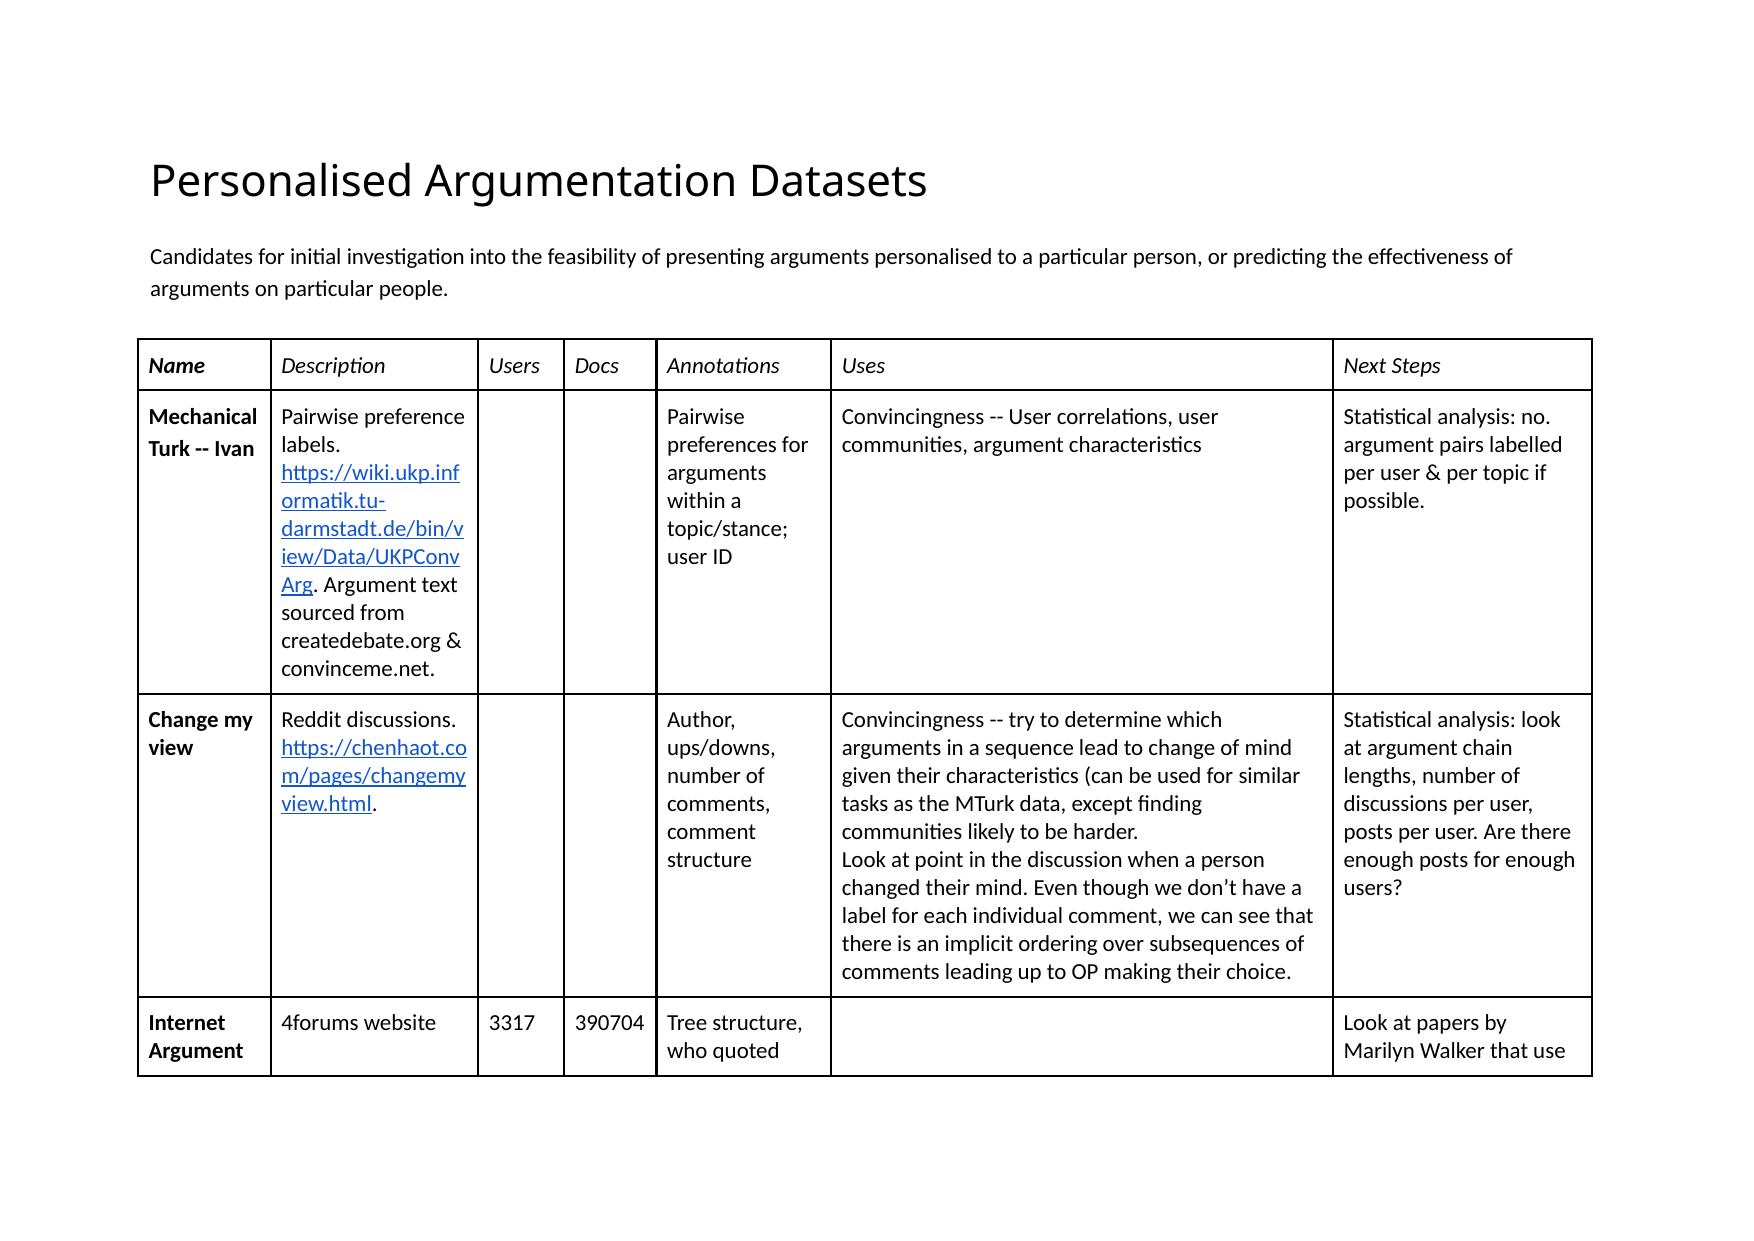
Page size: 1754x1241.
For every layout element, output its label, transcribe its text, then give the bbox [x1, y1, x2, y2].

table_cell [565, 391, 655, 692]
table_cell Pairwise preferences for arguments within a topic/stance; user ID [658, 391, 830, 692]
table_header Next Steps [1334, 340, 1591, 389]
table_header Annotations [658, 340, 830, 389]
table_cell Mechanical Turk -- Ivan [139, 391, 270, 692]
table_cell Pairwise preference labels. https://wiki.ukp.informatik.tu-darmstadt.de/bin/view/Data/UKPConvArg. Argument text sourced from createdebate.org & convinceme.net. [272, 391, 477, 692]
table_cell [832, 998, 1332, 1074]
table_cell Convincingness -- User correlations, user communities, argument characteristics [832, 391, 1332, 692]
table_cell Reddit discussions. https://chenhaot.com/pages/changemyview.html. [272, 695, 477, 996]
table_cell Look at papers by Marilyn Walker that use [1334, 998, 1591, 1074]
table_cell 3317 [479, 998, 563, 1074]
title Personalised Argumentation Datasets [150, 150, 1604, 209]
table_header Uses [832, 340, 1332, 389]
table_header Users [479, 340, 563, 389]
table_cell Internet Argument [139, 998, 270, 1074]
table_cell Statistical analysis: no. argument pairs labelled per user & per topic if possible. [1334, 391, 1591, 692]
table_cell [479, 391, 563, 692]
table_cell [565, 695, 655, 996]
table_cell Statistical analysis: look at argument chain lengths, number of discussions per user, posts per user. Are there enough posts for enough users? [1334, 695, 1591, 996]
table_cell Tree structure, who quoted [658, 998, 830, 1074]
table_header Docs [565, 340, 655, 389]
table_header Description [272, 340, 477, 389]
table_header Name [139, 340, 270, 389]
table_cell 4forums website [272, 998, 477, 1074]
table_cell [479, 695, 563, 996]
table_cell 390704 [565, 998, 655, 1074]
text Candidates for initial investigation into the feasibility of presenting arguments personalised to a particular person, or predicting the effectiveness of arguments on particular people. [150, 242, 1604, 302]
table_cell Change my view [139, 695, 270, 996]
table_cell Author, ups/downs, number of comments, comment structure [658, 695, 830, 996]
table_cell Convincingness -- try to determine which arguments in a sequence lead to change of mind given their characteristics (can be used for similar tasks as the MTurk data, except finding communities likely to be harder. Look at point in the discussion when a person changed their mind. Even though we don’t have a label for each individual comment, we can see that there is an implicit ordering over subsequences of comments leading up to OP making their choice. [832, 695, 1332, 996]
